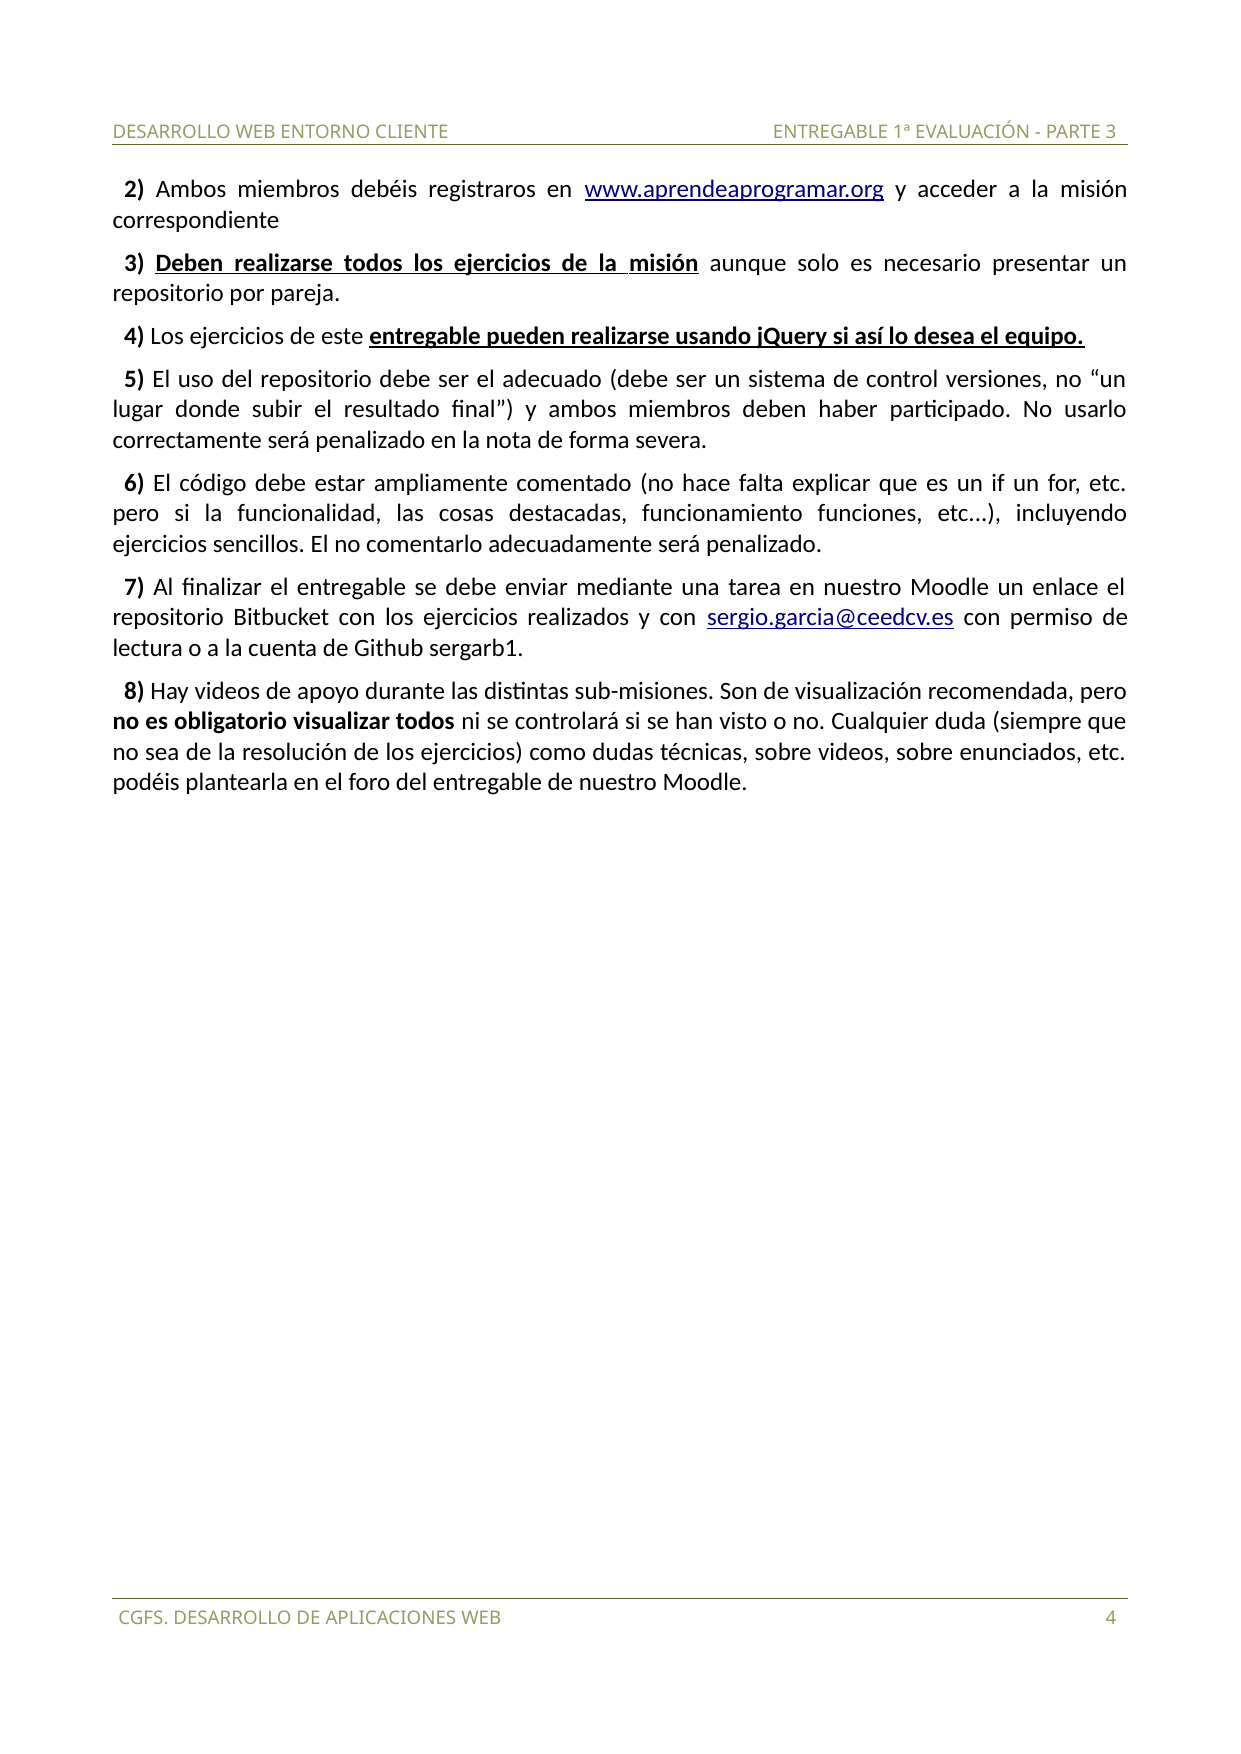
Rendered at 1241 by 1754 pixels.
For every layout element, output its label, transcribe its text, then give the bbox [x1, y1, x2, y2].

text 5) El uso del repositorio debe ser el adecuado (debe ser un sistema de control versiones, no “un lugar donde subir el resultado final”) y ambos miembros deben haber participado. No usarlo correctamente será penalizado en la nota de forma severa. [112, 363, 1128, 454]
text 4) Los ejercicios de este entregable pueden realizarse usando jQuery si así lo desea el equipo. [112, 320, 1128, 351]
text 2) Ambos miembros debéis registraros en www.aprendeaprogramar.org y acceder a la misión correspondiente [112, 173, 1128, 234]
text 6) El código debe estar ampliamente comentado (no hace falta explicar que es un if un for, etc. pero si la funcionalidad, las cosas destacadas, funcionamiento funciones, etc...), incluyendo ejercicios sencillos. El no comentarlo adecuadamente será penalizado. [112, 467, 1128, 558]
text 8) Hay videos de apoyo durante las distintas sub-misiones. Son de visualización recomendada, pero no es obligatorio visualizar todos ni se controlará si se han visto o no. Cualquier duda (siempre que no sea de la resolución de los ejercicios) como dudas técnicas, sobre videos, sobre enunciados, etc. podéis plantearla en el foro del entregable de nuestro Moodle. [112, 675, 1128, 797]
text 7) Al finalizar el entregable se debe enviar mediante una tarea en nuestro Moodle un enlace el repositorio Bitbucket con los ejercicios realizados y con sergio.garcia@ceedcv.es con permiso de lectura o a la cuenta de Github sergarb1. [112, 571, 1128, 662]
text 3) Deben realizarse todos los ejercicios de la misión aunque solo es necesario presentar un repositorio por pareja. [112, 247, 1128, 308]
